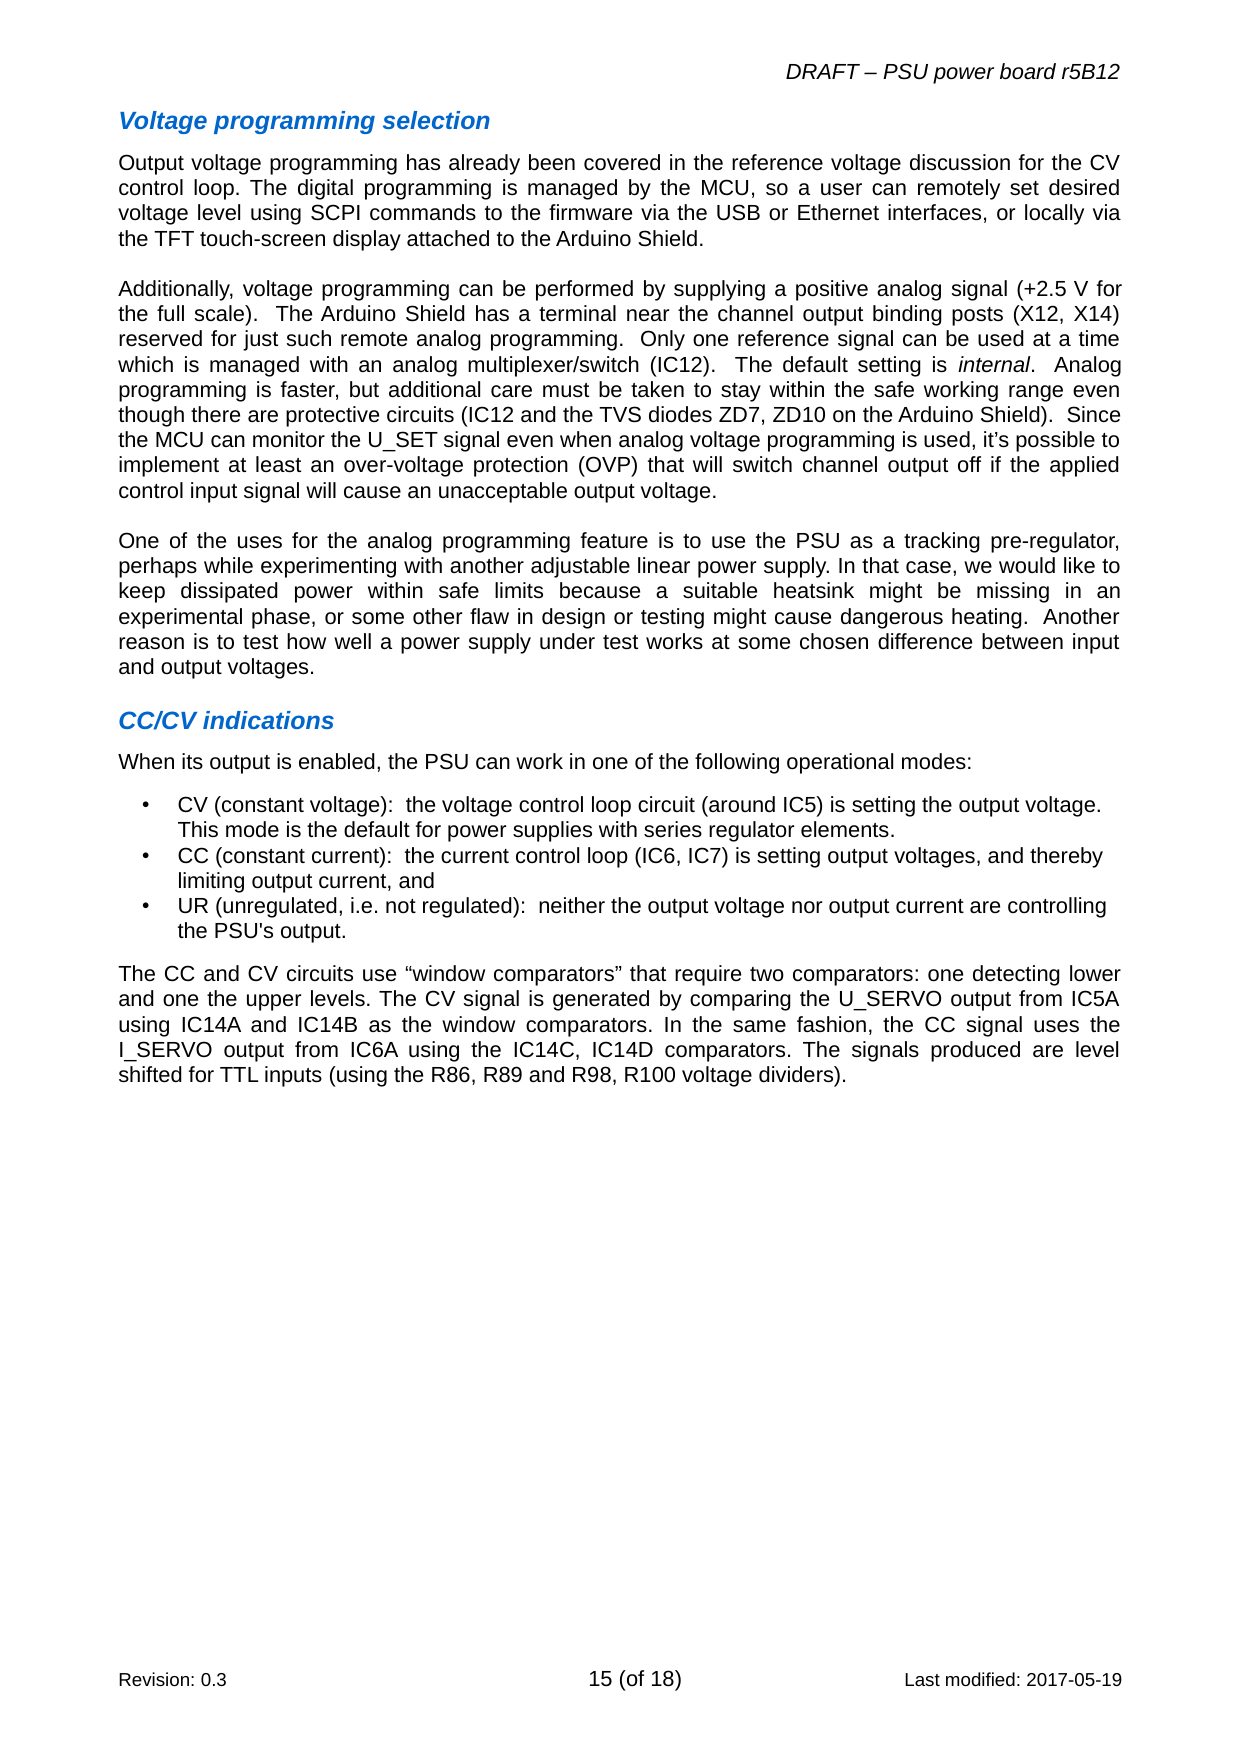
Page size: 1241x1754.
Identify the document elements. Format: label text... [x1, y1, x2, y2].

text Additionally, voltage programming can be performed by supplying a positive analog signal (+2.5 V for the full scale). The Arduino Shield has a terminal near the channel output binding posts (X12, X14) reserved for just such remote analog programming. Only one reference signal can be used at a time which is managed with an analog multiplexer/switch (IC12). The default setting is internal. Analog programming is faster, but additional care must be taken to stay within the safe working range even though there are protective circuits (IC12 and the TVS diodes ZD7, ZD10 on the Arduino Shield). Since the MCU can monitor the U_SET signal even when analog voltage programming is used, it’s possible to implement at least an over-voltage protection (OVP) that will switch channel output off if the applied control input signal will cause an unacceptable output voltage. [118, 276, 1122, 503]
list CV (constant voltage): the voltage control loop circuit (around IC5) is setting the output voltage. This mode is the default for power supplies with series regulator elements. [142, 792, 1110, 843]
subtitle CC/CV indications [118, 706, 1122, 734]
text Output voltage programming has already been covered in the reference voltage discussion for the CV control loop. The digital programming is managed by the MCU, so a user can remotely set desired voltage level using SCPI commands to the firmware via the USB or Ethernet interfaces, or locally via the TFT touch-screen display attached to the Arduino Shield. [118, 150, 1122, 251]
text One of the uses for the analog programming feature is to use the PSU as a tracking pre-regulator, perhaps while experimenting with another adjustable linear power supply. In that case, we would like to keep dissipated power within safe limits because a suitable heatsink might be missing in an experimental phase, or some other flaw in design or testing might cause dangerous heating. Another reason is to test how well a power supply under test works at some chosen difference between input and output voltages. [118, 528, 1122, 679]
text When its output is enabled, the PSU can work in one of the following operational modes: [118, 749, 1122, 774]
text The CC and CV circuits use “window comparators” that require two comparators: one detecting lower and one the upper levels. The CV signal is generated by comparing the U_SERVO output from IC5A using IC14A and IC14B as the window comparators. In the same fashion, the CC signal uses the I_SERVO output from IC6A using the IC14C, IC14D comparators. The signals produced are level shifted for TTL inputs (using the R86, R89 and R98, R100 voltage dividers). [118, 961, 1122, 1087]
list CC (constant current): the current control loop (IC6, IC7) is setting output voltages, and thereby limiting output current, and [142, 843, 1110, 893]
subtitle Voltage programming selection [118, 106, 1122, 135]
list UR (unregulated, i.e. not regulated): neither the output voltage nor output current are controlling the PSU's output. [142, 893, 1110, 943]
